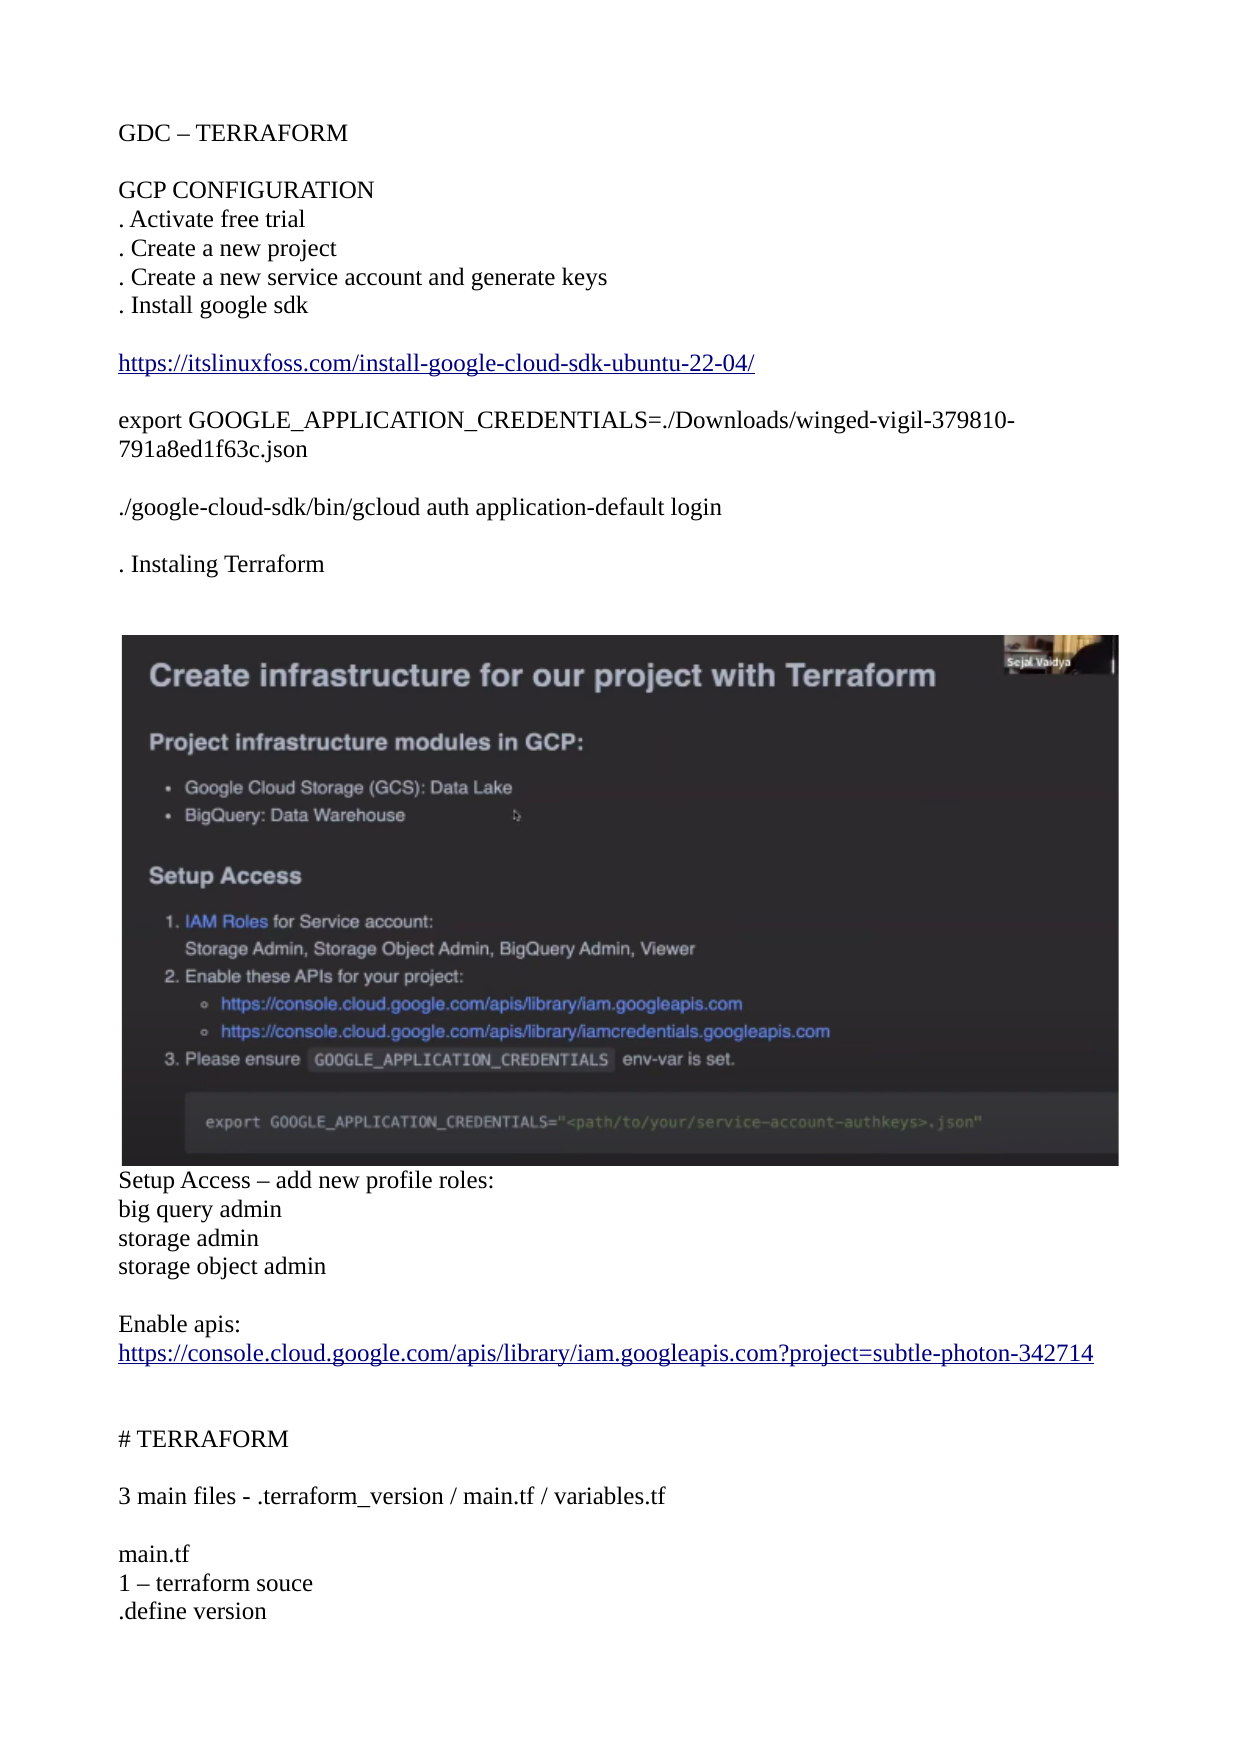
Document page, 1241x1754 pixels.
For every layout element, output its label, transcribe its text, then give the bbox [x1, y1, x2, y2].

text 3 main files - .terraform_version / main.tf / variables.tf [118, 1481, 1122, 1510]
text . Create a new service account and generate keys [118, 262, 1122, 291]
text . Instaling Terraform [118, 549, 1122, 578]
text main.tf [118, 1539, 1122, 1568]
text big query admin [118, 1194, 1122, 1223]
text # TERRAFORM [118, 1424, 1122, 1453]
text storage object admin [118, 1251, 1122, 1280]
text . Create a new project [118, 233, 1122, 262]
text GCP CONFIGURATION [118, 176, 1122, 204]
text . Install google sdk [118, 291, 1122, 319]
text ./google-cloud-sdk/bin/gcloud auth application-default login [118, 492, 1122, 521]
text GDC – TERRAFORM [118, 118, 1122, 147]
text https://itslinuxfoss.com/install-google-cloud-sdk-ubuntu-22-04/ [118, 348, 1122, 377]
text storage admin [118, 1223, 1122, 1251]
picture [121, 635, 1119, 1166]
text Setup Access – add new profile roles: [118, 636, 1122, 1194]
text 1 – terraform souce [118, 1568, 1122, 1596]
text .define version [118, 1596, 1122, 1625]
text Enable apis: [118, 1309, 1122, 1338]
text . Activate free trial [118, 204, 1122, 233]
text https://console.cloud.google.com/apis/library/iam.googleapis.com?project=subtle-photon-342714 [118, 1338, 1122, 1366]
text export GOOGLE_APPLICATION_CREDENTIALS=./Downloads/winged-vigil-379810-791a8ed1f63c.json [118, 406, 1122, 463]
